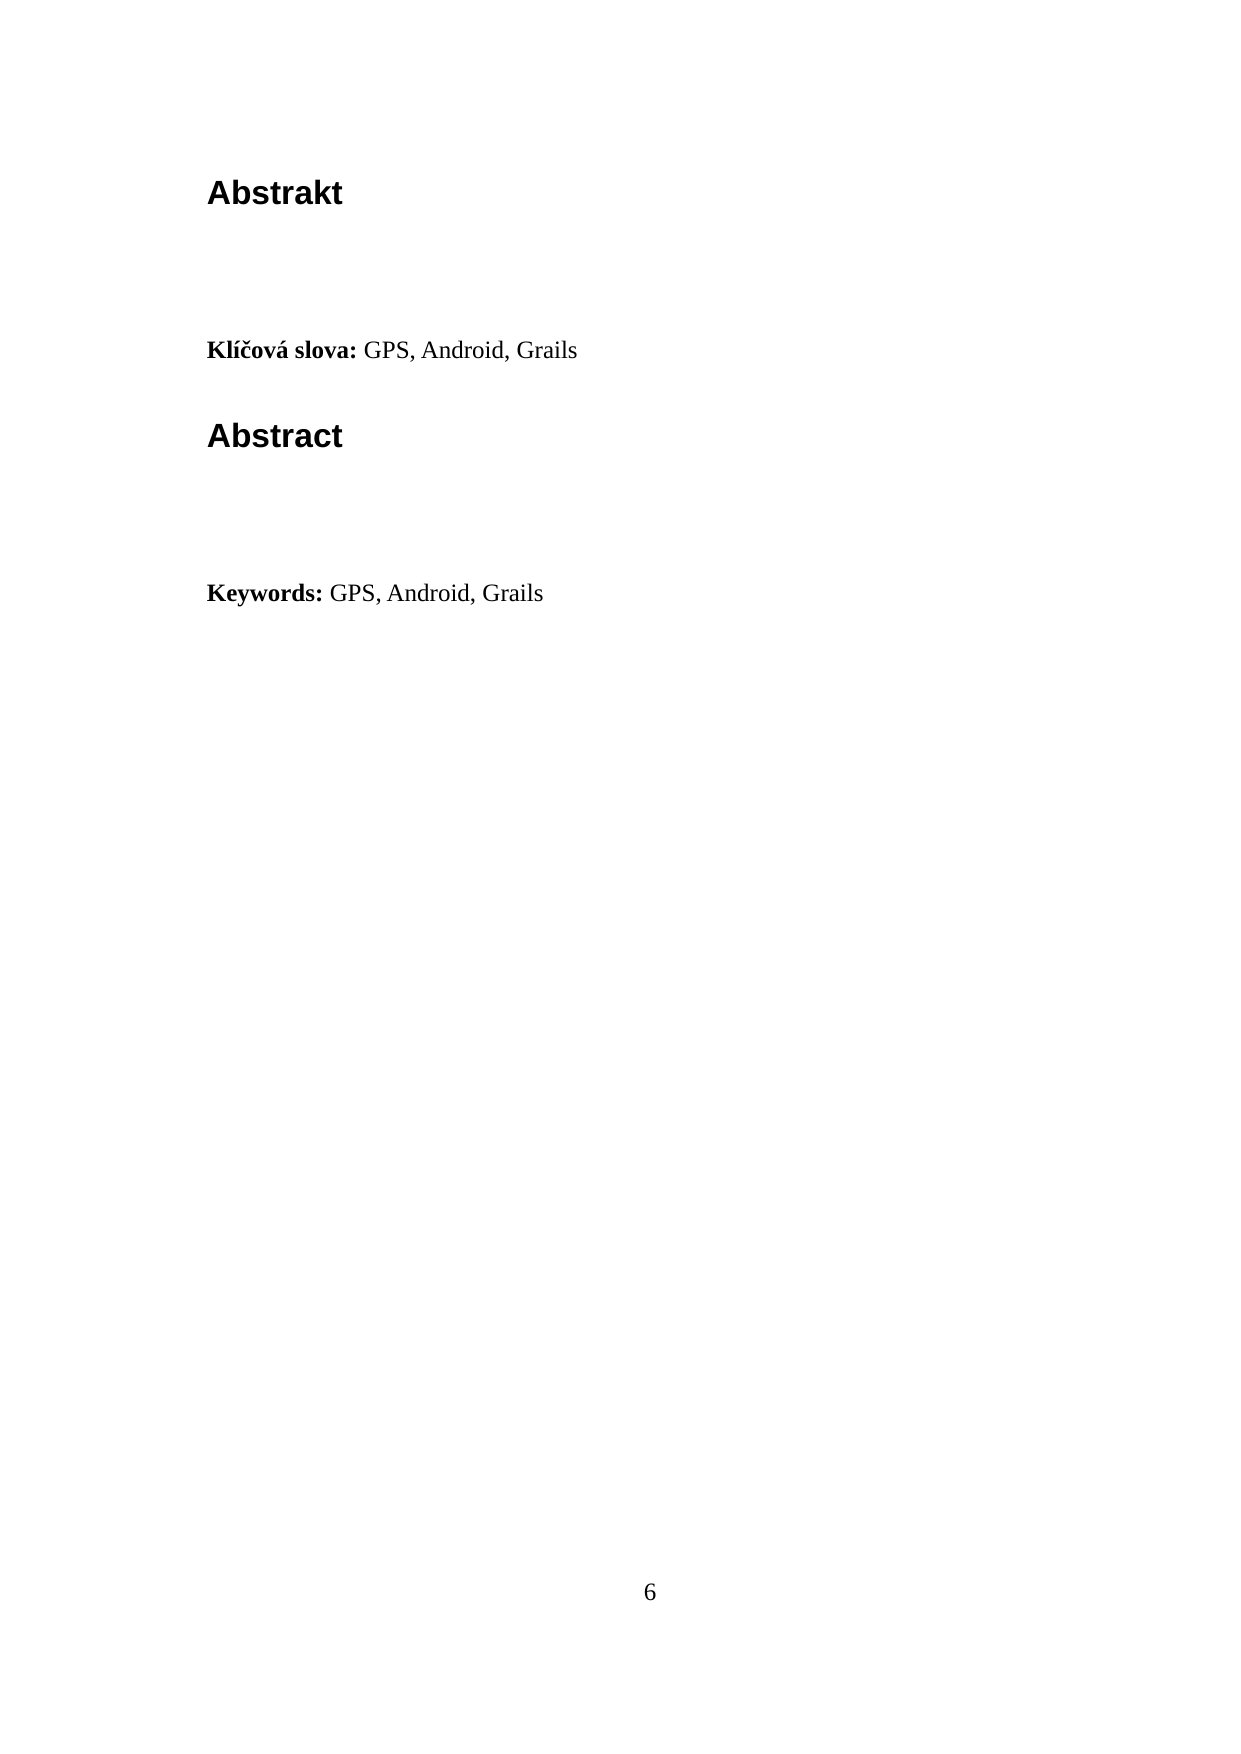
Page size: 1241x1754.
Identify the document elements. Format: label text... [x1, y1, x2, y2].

subtitle Abstrakt [207, 173, 1093, 211]
text Klíčová slova: GPS, Android, Grails [207, 335, 1093, 364]
text Keywords: GPS, Android, Grails [207, 578, 1093, 607]
subtitle Abstract [207, 416, 1093, 454]
